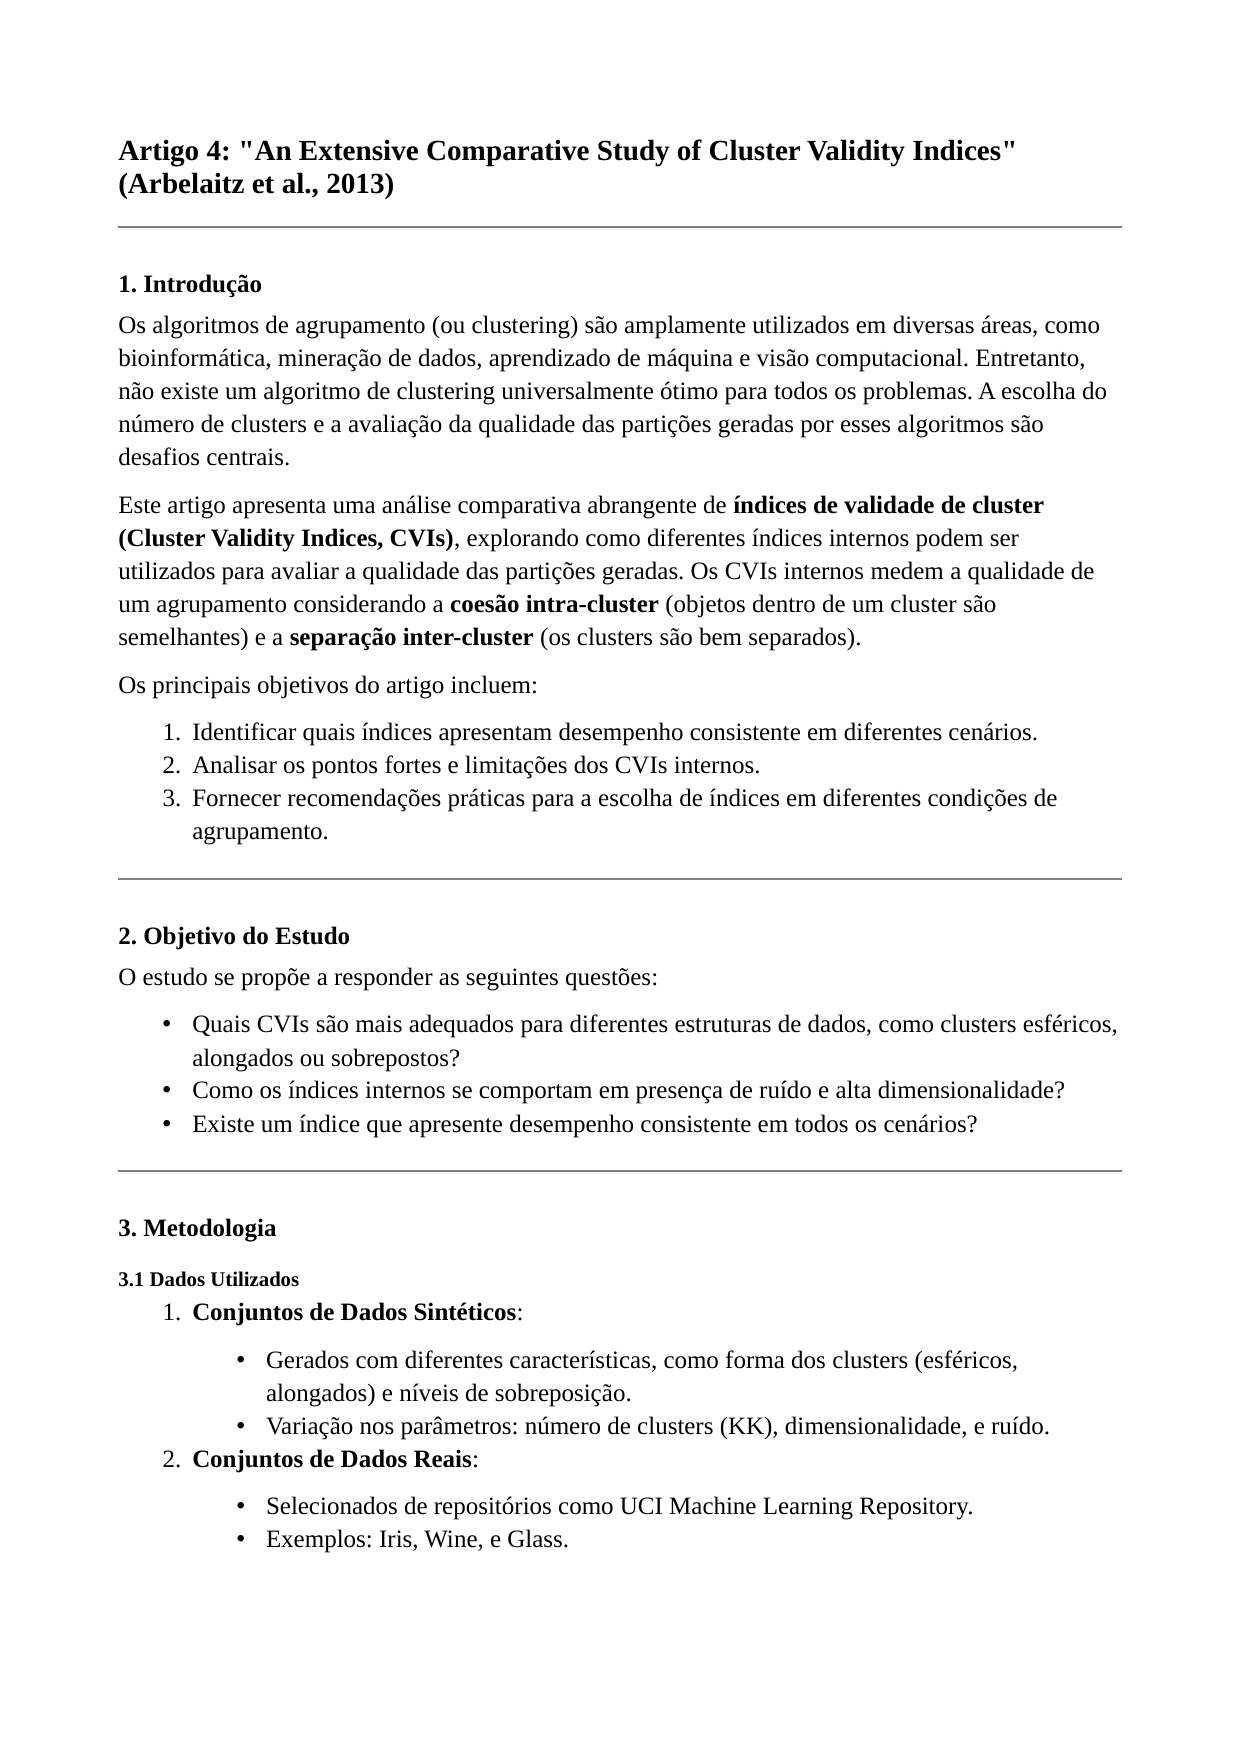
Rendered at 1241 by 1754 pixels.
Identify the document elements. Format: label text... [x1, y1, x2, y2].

subtitle 1. Introdução [118, 269, 1122, 298]
list Conjuntos de Dados Reais: [162, 1444, 1122, 1472]
text Os algoritmos de agrupamento (ou clustering) são amplamente utilizados em diversas áreas, como bioinformática, mineração de dados, aprendizado de máquina e visão computacional. Entretanto, não existe um algoritmo de clustering universalmente ótimo para todos os problemas. A escolha do número de clusters e a avaliação da qualidade das partições geradas por esses algoritmos são desafios centrais. [118, 310, 1122, 471]
text Os principais objetivos do artigo incluem: [118, 670, 1122, 698]
subtitle 2. Objetivo do Estudo [118, 921, 1122, 949]
list Identificar quais índices apresentam desempenho consistente em diferentes cenários. [162, 717, 1122, 746]
text O estudo se propõe a responder as seguintes questões: [118, 962, 1122, 991]
list Fornecer recomendações práticas para a escolha de índices em diferentes condições de agrupamento. [162, 783, 1122, 845]
list Existe um índice que apresente desempenho consistente em todos os cenários? [162, 1109, 1122, 1137]
subtitle Artigo 4: "An Extensive Comparative Study of Cluster Validity Indices" (Arbelaitz et al., 2013) [118, 133, 1122, 200]
list Conjuntos de Dados Sintéticos: [162, 1297, 1122, 1326]
list Quais CVIs são mais adequados para diferentes estruturas de dados, como clusters esféricos, alongados ou sobrepostos? [162, 1009, 1122, 1071]
subtitle 3.1 Dados Utilizados [118, 1267, 1122, 1291]
list Selecionados de repositórios como UCI Machine Learning Repository. [236, 1491, 1122, 1520]
list Gerados com diferentes características, como forma dos clusters (esféricos, alongados) e níveis de sobreposição. [236, 1345, 1122, 1406]
text Este artigo apresenta uma análise comparativa abrangente de índices de validade de cluster (Cluster Validity Indices, CVIs), explorando como diferentes índices internos podem ser utilizados para avaliar a qualidade das partições geradas. Os CVIs internos medem a qualidade de um agrupamento considerando a coesão intra-cluster (objetos dentro de um cluster são semelhantes) e a separação inter-cluster (os clusters são bem separados). [118, 490, 1122, 651]
list Exemplos: Iris, Wine, e Glass. [236, 1524, 1122, 1553]
subtitle 3. Metodologia [118, 1213, 1122, 1242]
list Como os índices internos se comportam em presença de ruído e alta dimensionalidade? [162, 1076, 1122, 1104]
list Variação nos parâmetros: número de clusters (KK), dimensionalidade, e ruído. [236, 1411, 1122, 1439]
list Analisar os pontos fortes e limitações dos CVIs internos. [162, 750, 1122, 779]
